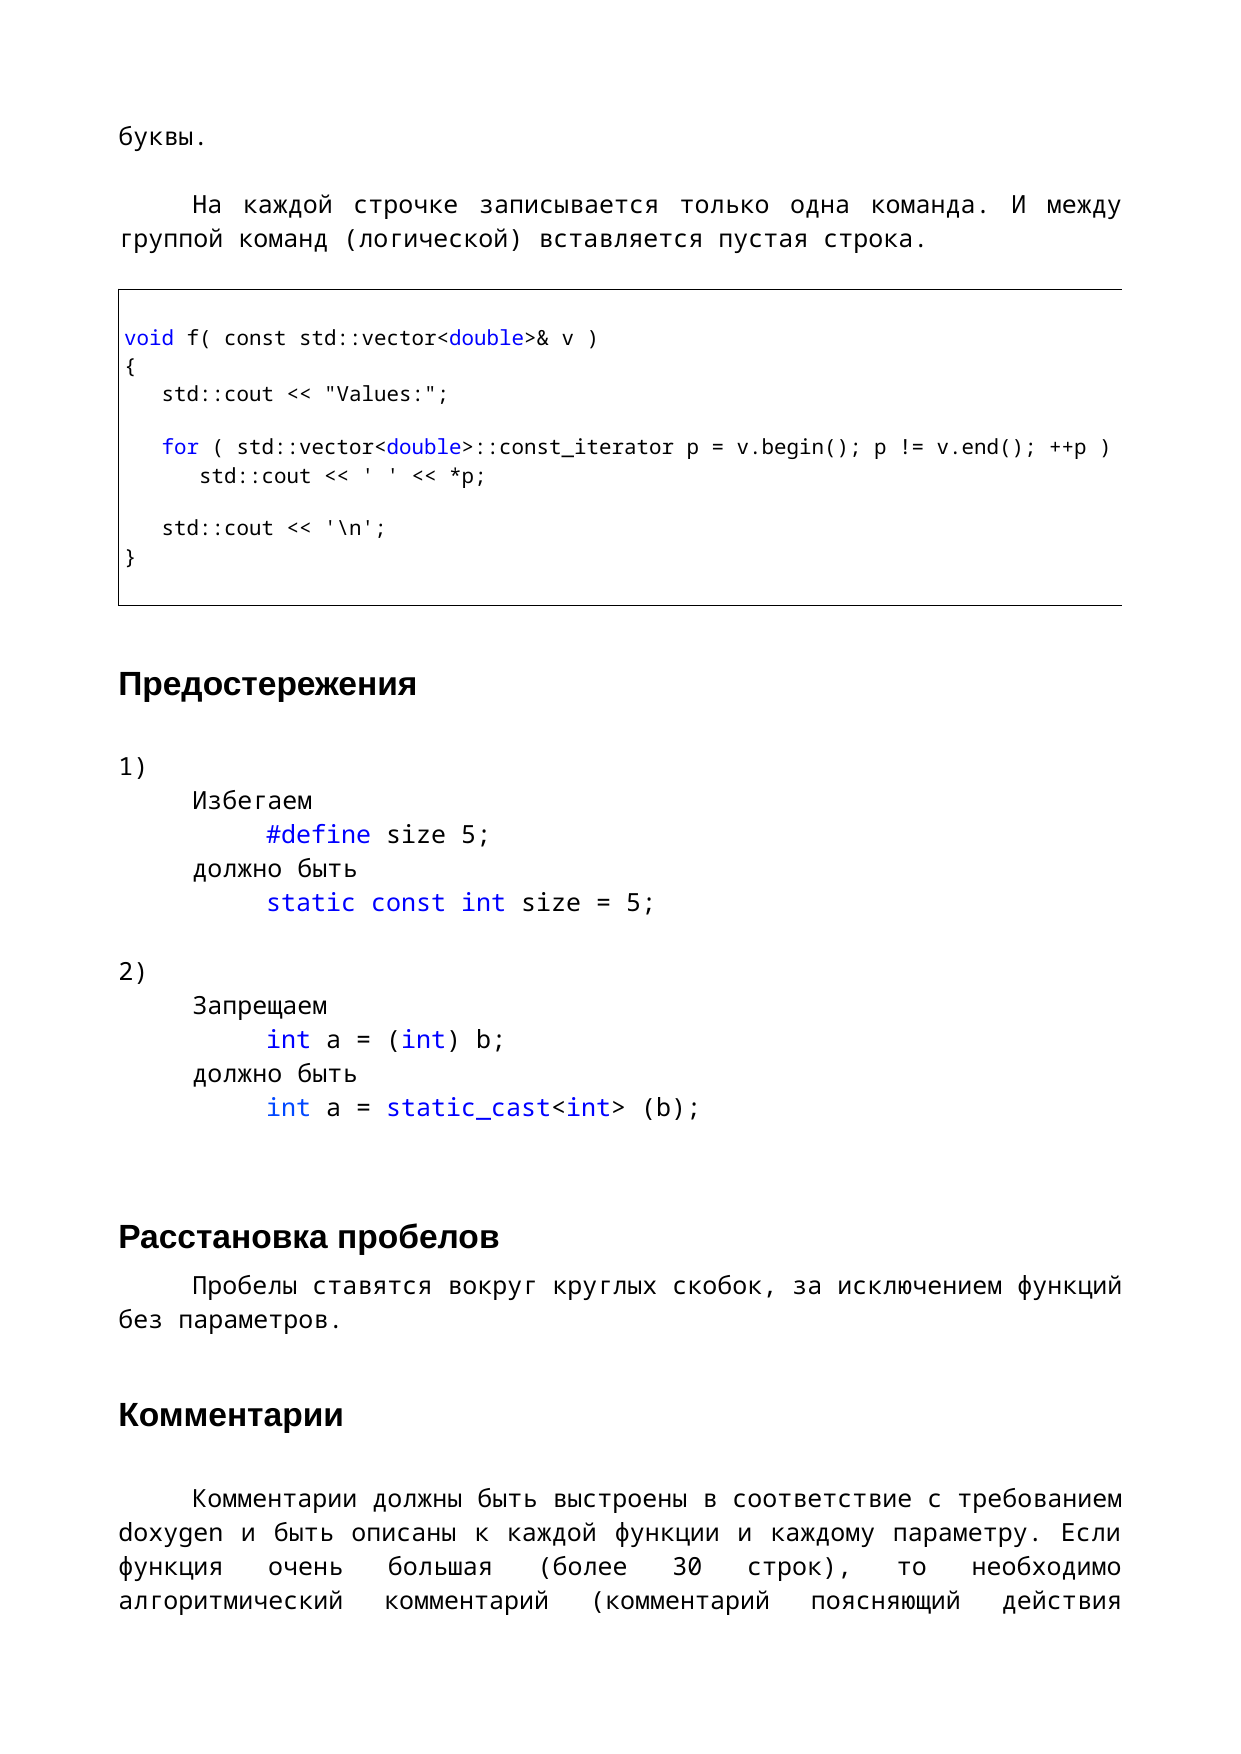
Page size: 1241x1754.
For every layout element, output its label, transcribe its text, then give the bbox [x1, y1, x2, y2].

subtitle Комментарии [118, 1395, 1122, 1434]
text На каждой строчке записывается только одна команда. И между группой команд (логической) вставляется пустая строка. [118, 186, 1122, 254]
text буквы. [118, 118, 1122, 152]
text Запрещаем [118, 987, 1122, 1021]
text 2) [118, 953, 1122, 987]
text int a = static_cast<int> (b); [118, 1089, 1122, 1123]
text #define size 5; [118, 817, 1122, 851]
subtitle Расстановка пробелов [118, 1217, 1122, 1255]
text 1) [118, 749, 1122, 783]
text static const int size = 5; [118, 885, 1122, 919]
text должно быть [118, 851, 1122, 885]
text Избегаем [118, 783, 1122, 817]
subtitle Предостережения [118, 664, 1122, 702]
text должно быть [118, 1055, 1122, 1089]
table_header void f( const std::vector<double>& v ) { std::cout << "Values:"; for ( std::vector<double>::const_iterator p = v.begin(); p != v.end(); ++p ) std::cout << ' ' << *p; std::cout << '\n'; } [119, 290, 1122, 604]
text int a = (int) b; [118, 1021, 1122, 1055]
text Пробелы ставятся вокруг круглых скобок, за исключением функций без параметров. [118, 1268, 1122, 1336]
text Комментарии должны быть выстроены в соответствие с требованием doxygen и быть описаны к каждой функции и каждому параметру. Если функция очень большая (более 30 строк), то необходимо алгоритмический комментарий (комментарий поясняющий действия [118, 1480, 1122, 1616]
